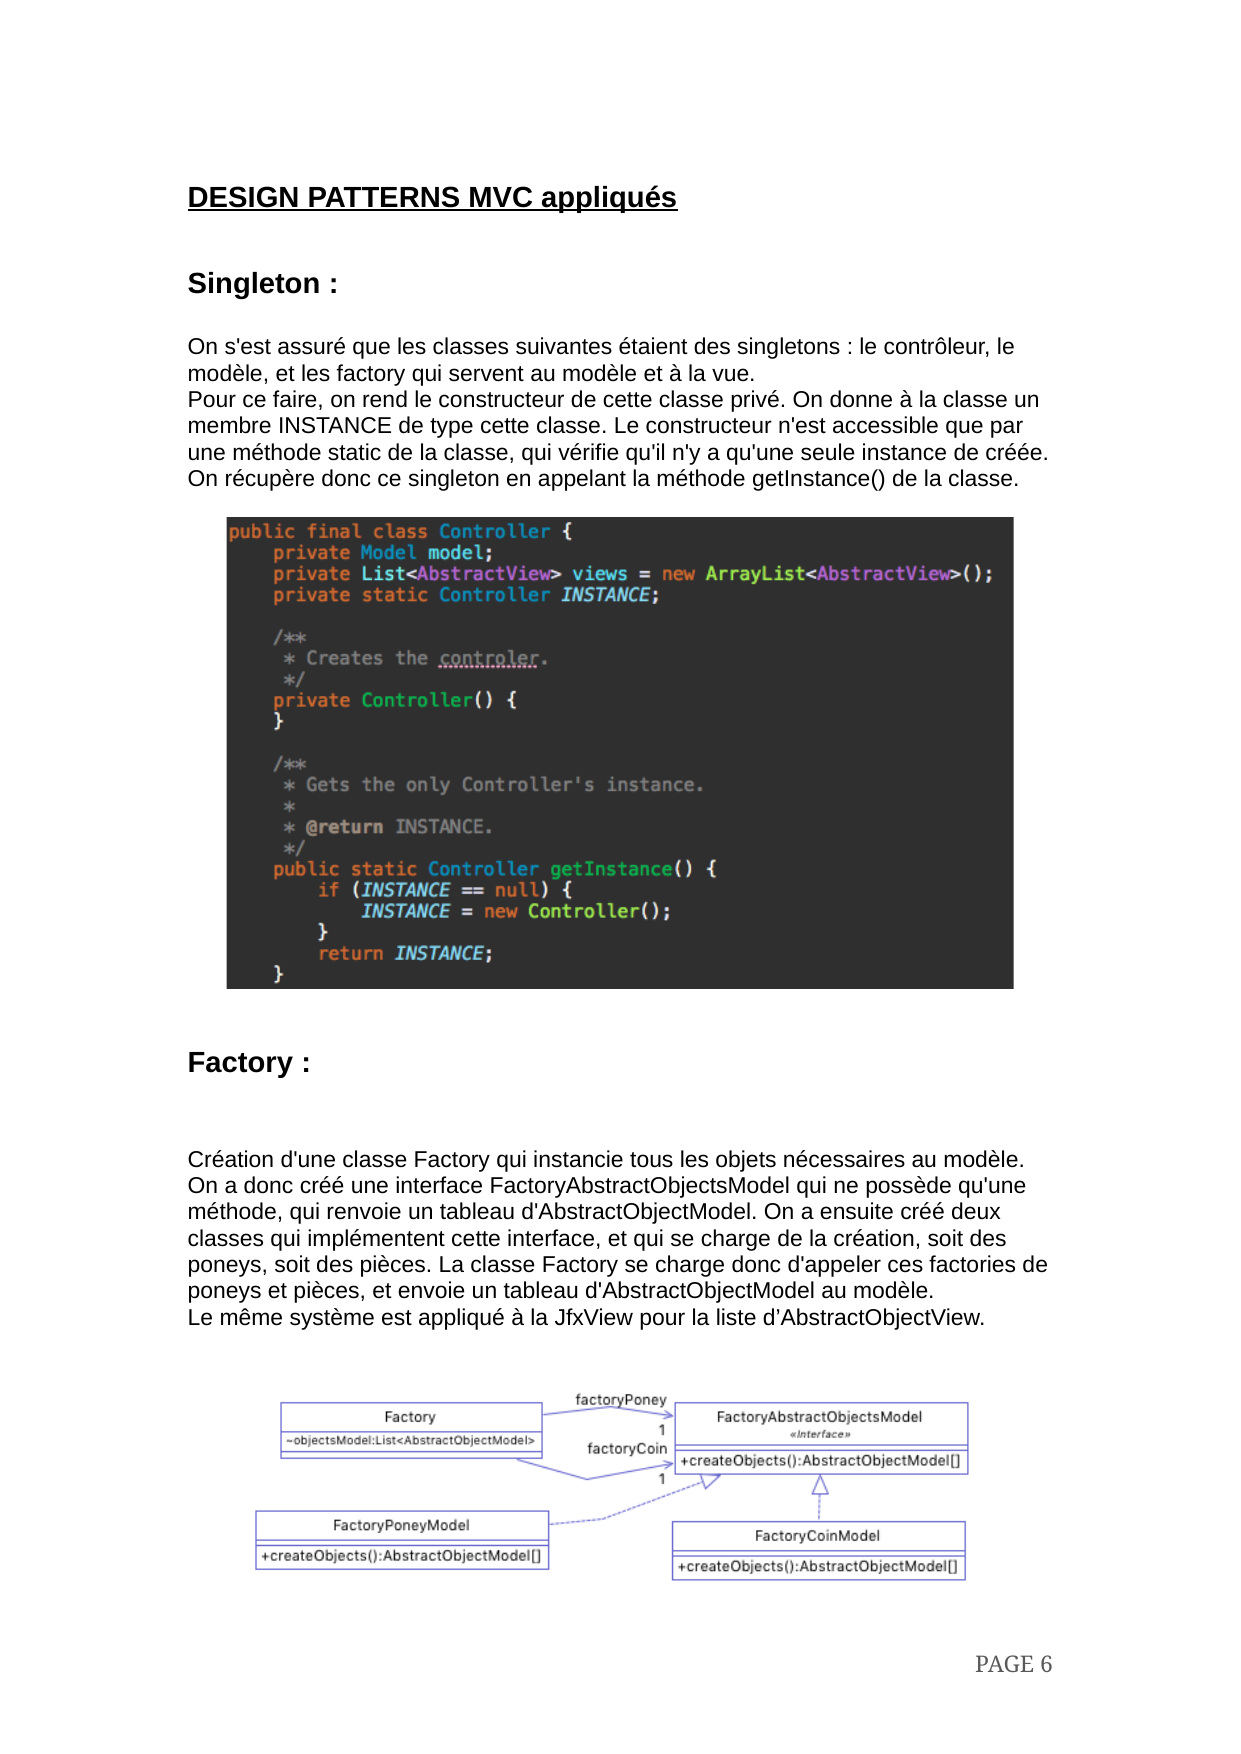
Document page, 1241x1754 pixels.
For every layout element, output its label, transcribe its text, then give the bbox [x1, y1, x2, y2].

text Pour ce faire, on rend le constructeur de cette classe privé. On donne à la classe un membre INSTANCE de type cette classe. Le constructeur n'est accessible que par une méthode static de la classe, qui vérifie qu'il n'y a qu'une seule instance de créée. On récupère donc ce singleton en appelant la méthode getInstance() de la classe. [187, 386, 1053, 491]
text Création d'une classe Factory qui instancie tous les objets nécessaires au modèle. On a donc créé une interface FactoryAbstractObjectsModel qui ne possède qu'une méthode, qui renvoie un tableau d'AbstractObjectModel. On a ensuite créé deux classes qui implémentent cette interface, et qui se charge de la création, soit des poneys, soit des pièces. La classe Factory se charge donc d'appeler ces factories de poneys et pièces, et envoie un tableau d'AbstractObjectModel au modèle. [187, 1146, 1053, 1304]
text Le même système est appliqué à la JfxView pour la liste d’AbstractObjectView. [187, 1304, 1053, 1330]
picture [241, 1356, 999, 1615]
text Factory : [187, 1045, 1053, 1078]
text DESIGN PATTERNS MVC appliqués [187, 180, 1053, 213]
text Singleton : [187, 266, 1053, 300]
picture [226, 517, 1014, 989]
text On s'est assuré que les classes suivantes étaient des singletons : le contrôleur, le modèle, et les factory qui servent au modèle et à la vue. [187, 333, 1053, 386]
